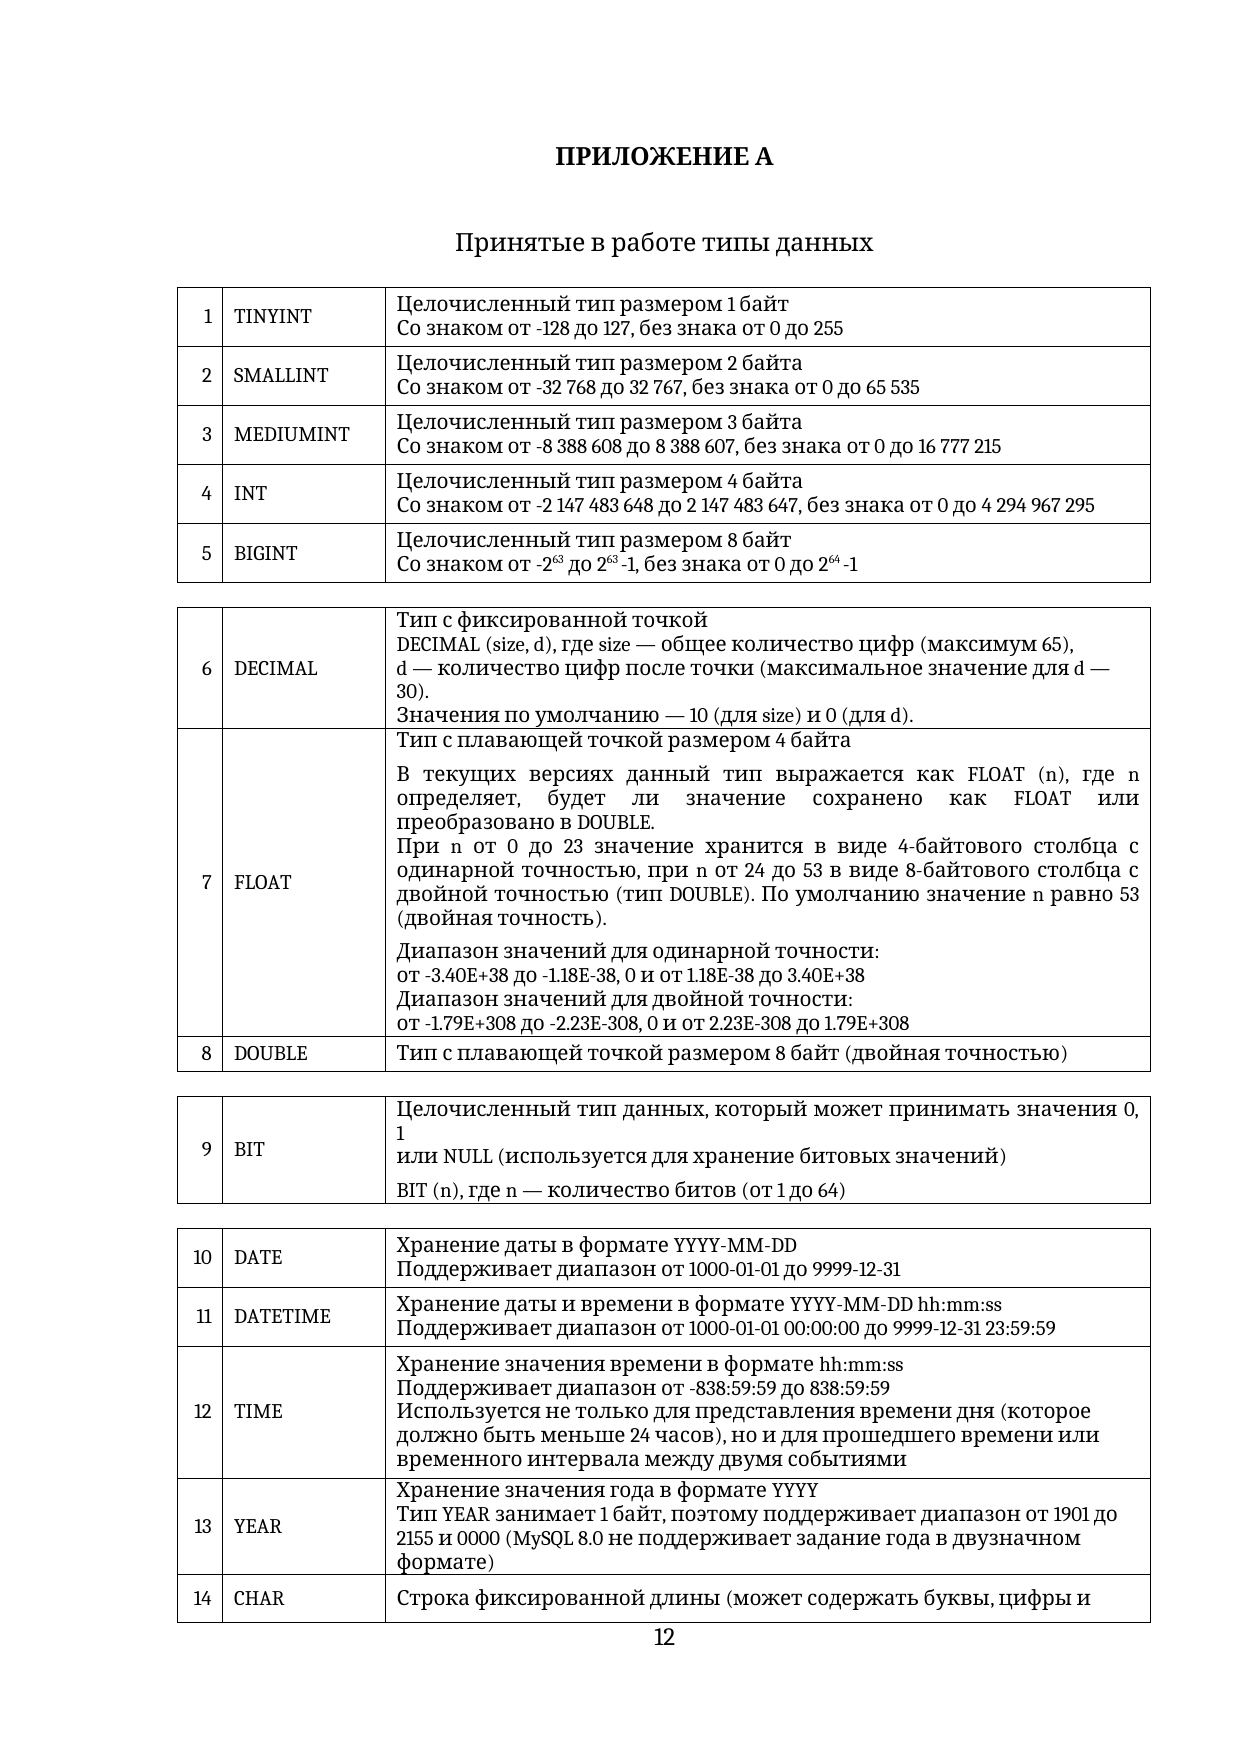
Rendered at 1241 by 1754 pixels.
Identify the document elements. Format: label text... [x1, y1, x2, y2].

table_cell TIME [223, 1347, 385, 1477]
table_cell YEAR [223, 1479, 385, 1574]
table_cell 8 [178, 1037, 222, 1071]
table_cell Тип с фиксированной точкой DECIMAL (size, d), где size — общее количество цифр (максимум 65), d — количество цифр после точки (максимальное значение для d — 30). Значения по умолчанию — 10 (для size) и 0 (для d). [386, 608, 1150, 728]
table_cell [177, 1072, 1151, 1096]
table_cell 5 [178, 524, 222, 582]
table_cell Хранение значения времени в формате hh:mm:ss Поддерживает диапазон от -838:59:59 до 838:59:59 Используется не только для представления времени дня (которое должно быть меньше 24 часов), но и для прошедшего времени или временного интервала между двумя событиями [386, 1347, 1150, 1477]
table_cell DATE [223, 1229, 385, 1287]
table_cell 12 [178, 1347, 222, 1477]
table_cell Целочисленный тип размером 4 байта Со знаком от -2 147 483 648 до 2 147 483 647, без знака от 0 до 4 294 967 295 [386, 465, 1150, 523]
table_cell [177, 583, 1151, 607]
table_cell BIT [223, 1097, 385, 1203]
table_cell 13 [178, 1479, 222, 1574]
table_cell [177, 1204, 1151, 1228]
table_cell 4 [178, 465, 222, 523]
table_cell 9 [178, 1097, 222, 1203]
table_header TINYINT [223, 288, 385, 346]
table_cell Хранение даты и времени в формате YYYY-MM-DD hh:mm:ss Поддерживает диапазон от 1000-01-01 00:00:00 до 9999-12-31 23:59:59 [386, 1288, 1150, 1346]
table_cell DOUBLE [223, 1037, 385, 1071]
table_cell Тип с плавающей точкой размером 4 байта В текущих версиях данный тип выражается как FLOAT (n), где n определяет, будет ли значение сохранено как FLOAT или преобразовано в DOUBLE. При n от 0 до 23 значение хранится в виде 4-байтового столбца с одинарной точностью, при n от 24 до 53 в виде 8-байтового столбца с двойной точностью (тип DOUBLE). По умолчанию значение n равно 53 (двойная точность). Диапазон значений для одинарной точности: от -3.40E+38 до -1.18E-38, 0 и от 1.18E-38 до 3.40E+38 Диапазон значений для двойной точности: от -1.79E+308 до -2.23E-308, 0 и от 2.23E-308 до 1.79E+308 [386, 729, 1150, 1036]
table_cell 7 [178, 729, 222, 1036]
text Принятые в работе типы данных [177, 229, 1152, 258]
table_cell 10 [178, 1229, 222, 1287]
table_cell BIGINT [223, 524, 385, 582]
table_header Целочисленный тип размером 1 байт Со знаком от -128 до 127, без знака от 0 до 255 [386, 288, 1150, 346]
table_cell FLOAT [223, 729, 385, 1036]
text ПРИЛОЖЕНИЕ А [177, 143, 1152, 172]
table_cell 3 [178, 406, 222, 464]
table_cell Строка фиксированной длины (может содержать буквы, цифры и [386, 1575, 1150, 1622]
table_cell 2 [178, 347, 222, 405]
table_cell CHAR [223, 1575, 385, 1622]
table_cell Тип с плавающей точкой размером 8 байт (двойная точностью) [386, 1037, 1150, 1071]
table_header 1 [178, 288, 222, 346]
table_cell Целочисленный тип размером 8 байт Со знаком от -263 до 263 -1, без знака от 0 до 264 -1 [386, 524, 1150, 582]
table_cell 14 [178, 1575, 222, 1622]
table_cell INT [223, 465, 385, 523]
table_cell 11 [178, 1288, 222, 1346]
table_cell Целочисленный тип размером 2 байта Со знаком от -32 768 до 32 767, без знака от 0 до 65 535 [386, 347, 1150, 405]
table_cell MEDIUMINT [223, 406, 385, 464]
table_cell DECIMAL [223, 608, 385, 728]
table_cell Хранение значения года в формате YYYY Тип YEAR занимает 1 байт, поэтому поддерживает диапазон от 1901 до 2155 и 0000 (MySQL 8.0 не поддерживает задание года в двузначном формате) [386, 1479, 1150, 1574]
table_cell Хранение даты в формате YYYY-MM-DD Поддерживает диапазон от 1000-01-01 до 9999-12-31 [386, 1229, 1150, 1287]
table_cell Целочисленный тип данных, который может принимать значения 0, 1 или NULL (используется для хранение битовых значений) BIT (n), где n — количество битов (от 1 до 64) [386, 1097, 1150, 1203]
table_cell SMALLINT [223, 347, 385, 405]
table_cell Целочисленный тип размером 3 байта Со знаком от -8 388 608 до 8 388 607, без знака от 0 до 16 777 215 [386, 406, 1150, 464]
table_cell 6 [178, 608, 222, 728]
table_cell DATETIME [223, 1288, 385, 1346]
